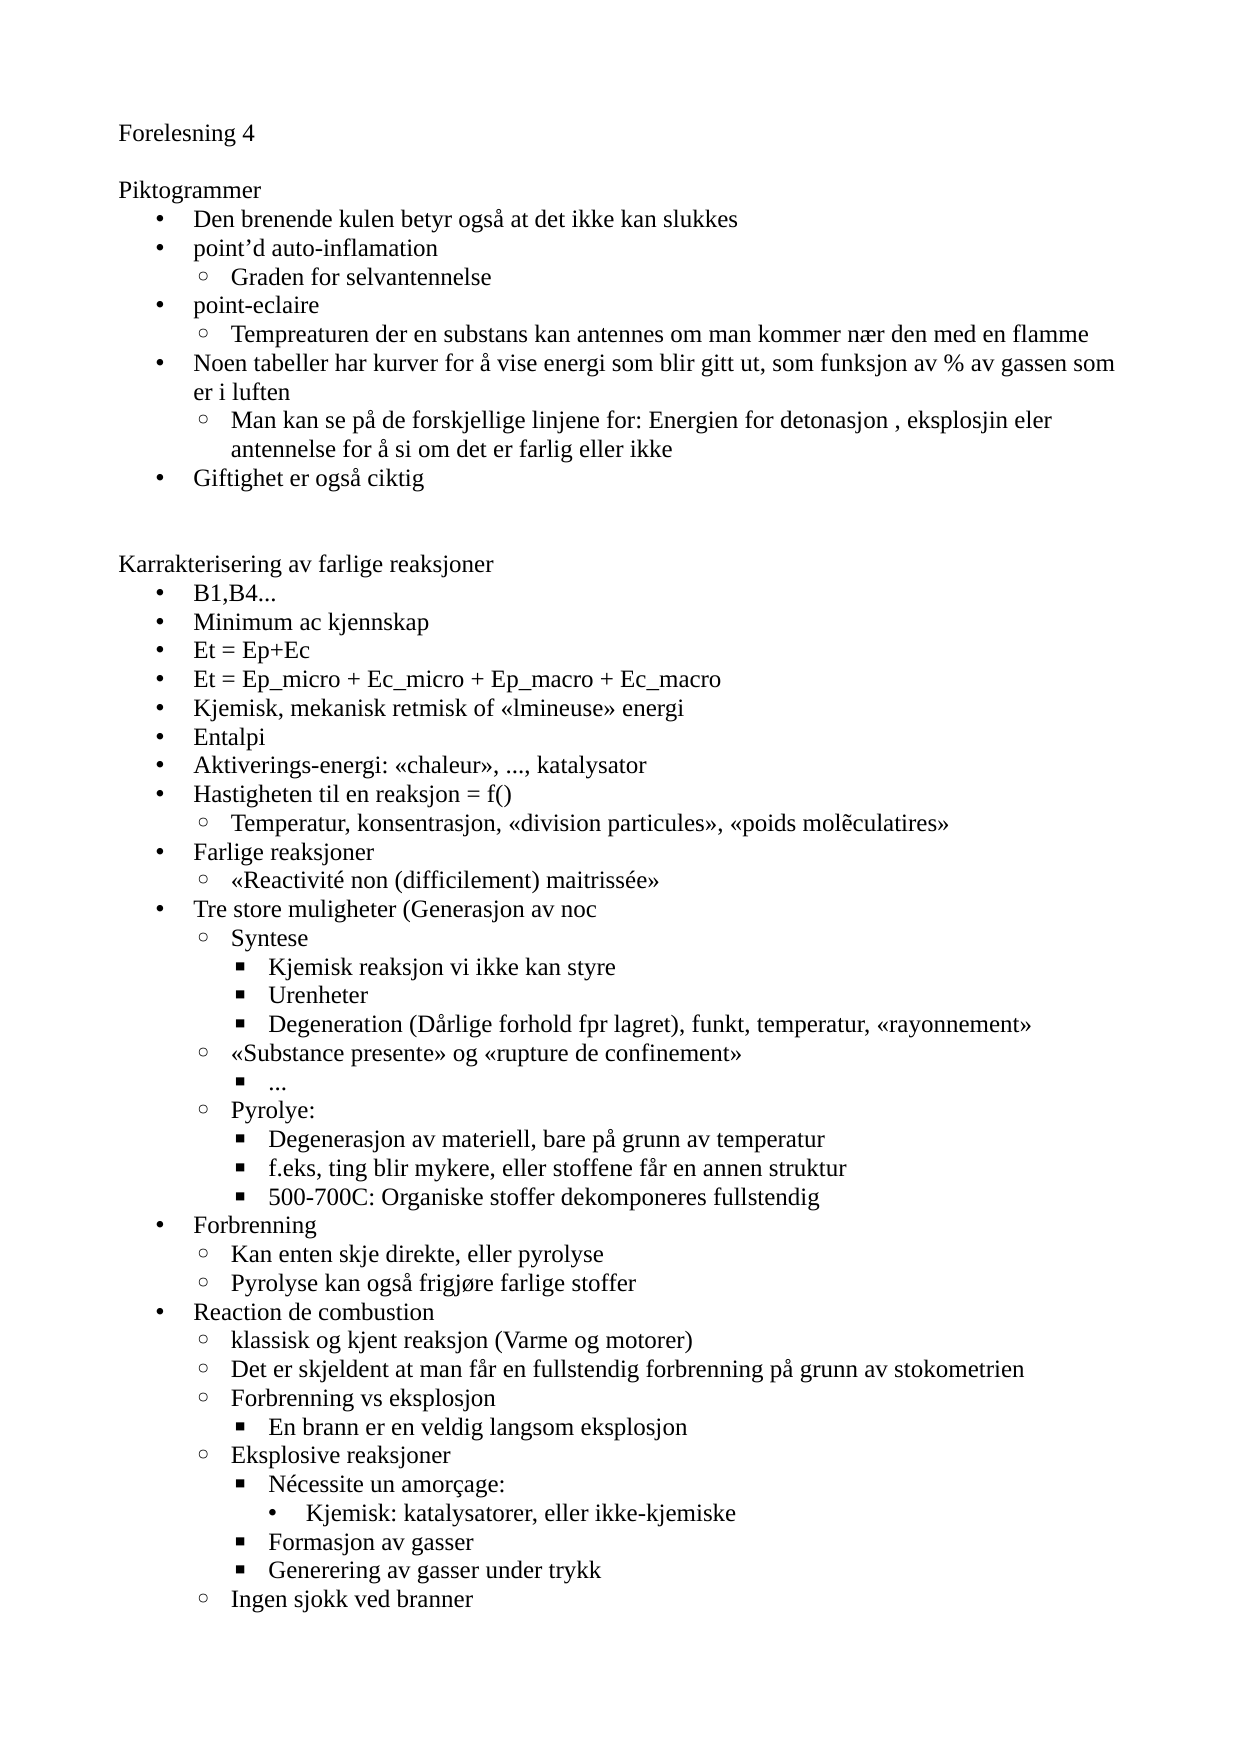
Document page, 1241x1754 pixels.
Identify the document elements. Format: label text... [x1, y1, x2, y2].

text Karrakterisering av farlige reaksjoner [118, 549, 1122, 578]
list Det er skjeldent at man får en fullstendig forbrenning på grunn av stokometrien [193, 1354, 1122, 1383]
list point’d auto-inflamation [156, 233, 1122, 262]
list Degenerasjon av materiell, bare på grunn av temperatur [231, 1124, 1122, 1153]
list Degeneration (Dårlige forhold fpr lagret), funkt, temperatur, «rayonnement» [231, 1009, 1122, 1038]
list Forbrenning vs eksplosjon [193, 1383, 1122, 1412]
list f.eks, ting blir mykere, eller stoffene får en annen struktur [231, 1153, 1122, 1182]
list Generering av gasser under trykk [231, 1556, 1122, 1584]
list Hastigheten til en reaksjon = f() [156, 779, 1122, 808]
list Et = Ep+Ec [156, 636, 1122, 664]
list Graden for selvantennelse [193, 262, 1122, 291]
list Urenheter [231, 981, 1122, 1009]
list Temperatur, konsentrasjon, «division particules», «poids molẽculatires» [193, 808, 1122, 837]
list Pyrolye: [193, 1096, 1122, 1124]
text Piktogrammer [118, 176, 1122, 204]
list B1,B4... [156, 578, 1122, 607]
list Noen tabeller har kurver for å vise energi som blir gitt ut, som funksjon av % av gassen som er i luften [156, 348, 1122, 406]
list Formasjon av gasser [231, 1527, 1122, 1556]
list Kjemisk, mekanisk retmisk of «lmineuse» energi [156, 693, 1122, 722]
list Kjemisk: katalysatorer, eller ikke-kjemiske [268, 1498, 1122, 1527]
list Tempreaturen der en substans kan antennes om man kommer nær den med en flamme [193, 319, 1122, 348]
list Pyrolyse kan også frigjøre farlige stoffer [193, 1268, 1122, 1297]
list En brann er en veldig langsom eksplosjon [231, 1412, 1122, 1441]
list Et = Ep_micro + Ec_micro + Ep_macro + Ec_macro [156, 664, 1122, 693]
list Man kan se på de forskjellige linjene for: Energien for detonasjon , eksplosjin eler antennelse for å si om det er farlig eller ikke [193, 406, 1122, 463]
list Syntese [193, 923, 1122, 952]
list Kjemisk reaksjon vi ikke kan styre [231, 952, 1122, 981]
list Farlige reaksjoner [156, 837, 1122, 866]
list Tre store muligheter (Generasjon av noc [156, 894, 1122, 923]
list Ingen sjokk ved branner [193, 1584, 1122, 1613]
list point-eclaire [156, 291, 1122, 319]
list Nécessite un amorçage: [231, 1469, 1122, 1498]
list klassisk og kjent reaksjon (Varme og motorer) [193, 1326, 1122, 1354]
list Eksplosive reaksjoner [193, 1441, 1122, 1469]
list Giftighet er også ciktig [156, 463, 1122, 492]
text Forelesning 4 [118, 118, 1122, 147]
list ... [231, 1067, 1122, 1096]
list Den brenende kulen betyr også at det ikke kan slukkes [156, 204, 1122, 233]
list «Reactivité non (difficilement) maitrissée» [193, 866, 1122, 894]
list «Substance presente» og «rupture de confinement» [193, 1038, 1122, 1067]
list Forbrenning [156, 1211, 1122, 1239]
list Aktiverings-energi: «chaleur», ..., katalysator [156, 751, 1122, 779]
list Entalpi [156, 722, 1122, 751]
list Minimum ac kjennskap [156, 607, 1122, 636]
list 500-700C: Organiske stoffer dekomponeres fullstendig [231, 1182, 1122, 1211]
list Kan enten skje direkte, eller pyrolyse [193, 1239, 1122, 1268]
list Reaction de combustion [156, 1297, 1122, 1326]
